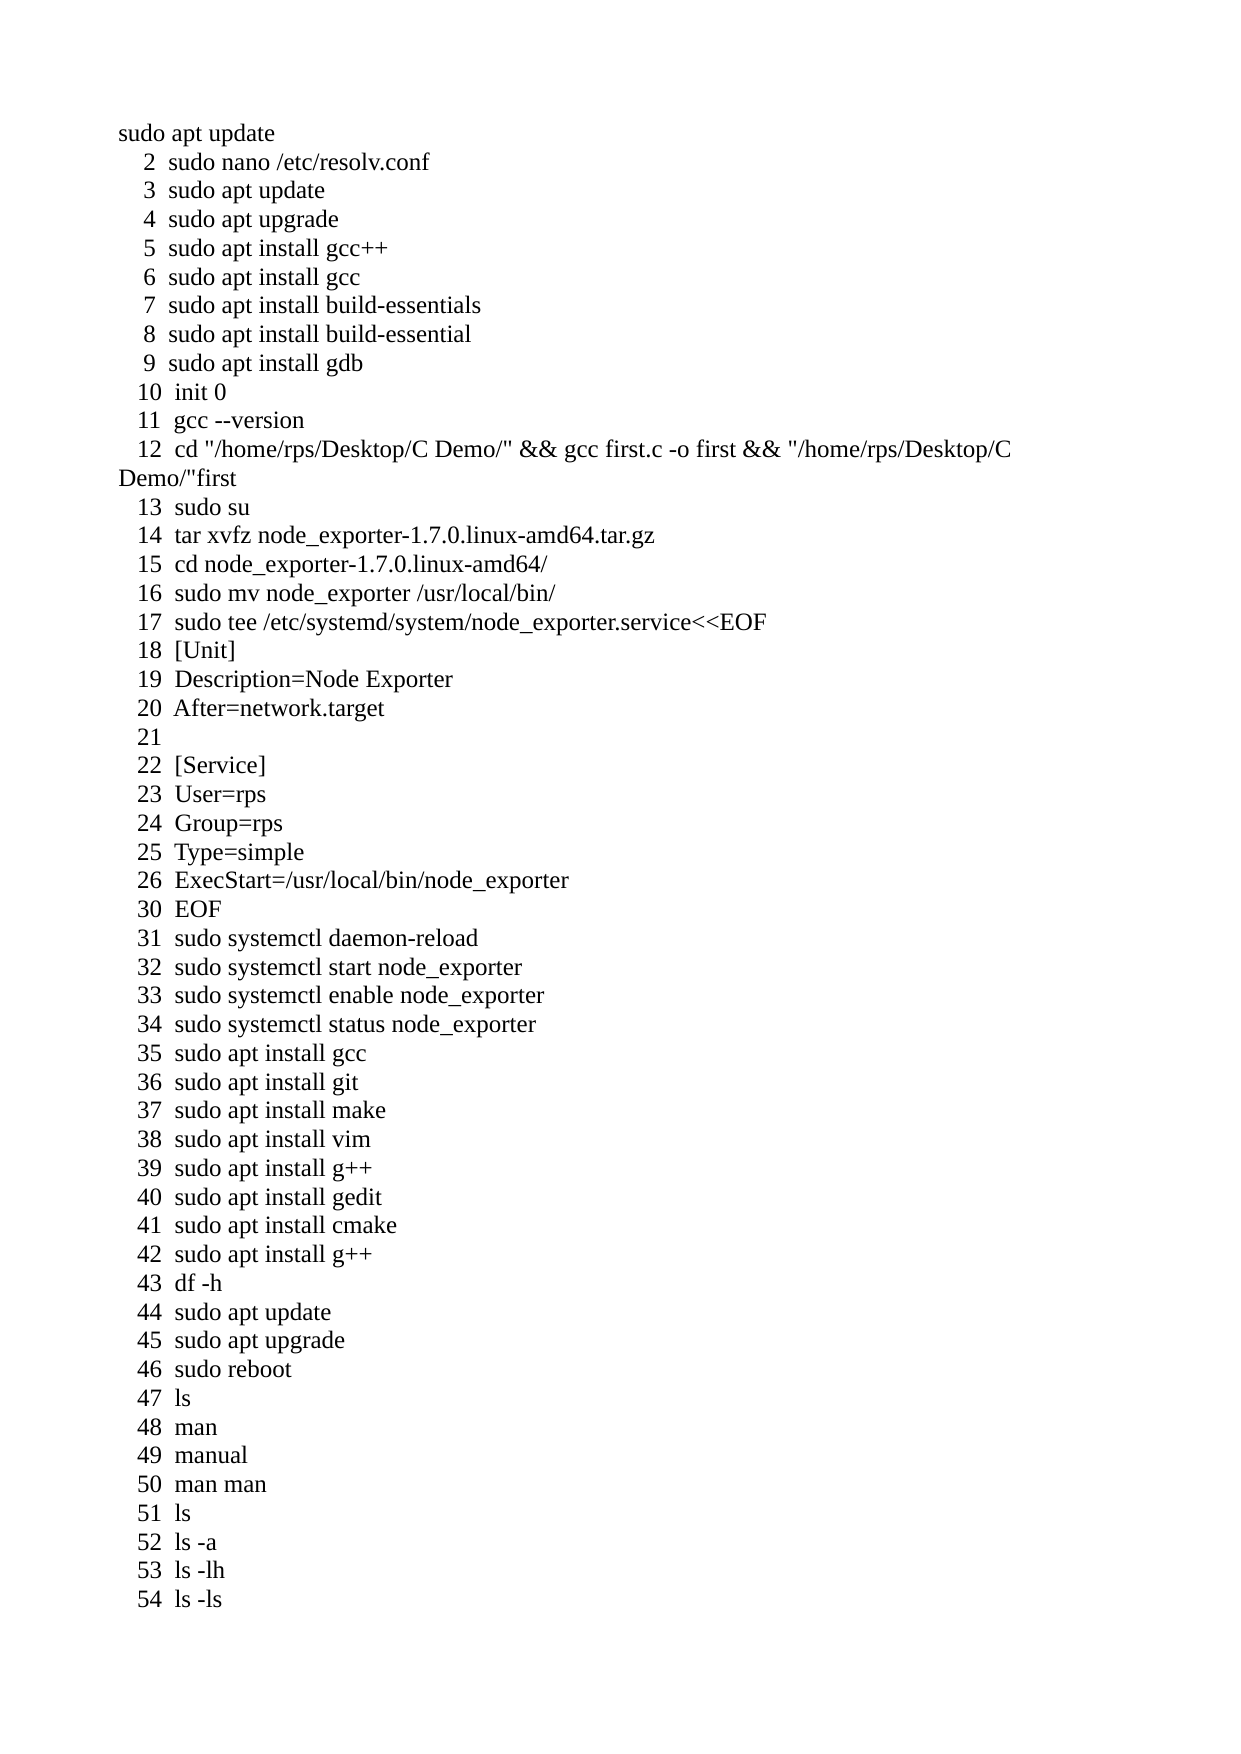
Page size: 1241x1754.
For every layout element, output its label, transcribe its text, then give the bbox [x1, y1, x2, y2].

text 4 sudo apt upgrade [118, 204, 1122, 233]
text 3 sudo apt update [118, 176, 1122, 204]
text 53 ls -lh [118, 1556, 1122, 1584]
text 13 sudo su [118, 492, 1122, 521]
text 42 sudo apt install g++ [118, 1239, 1122, 1268]
text 17 sudo tee /etc/systemd/system/node_exporter.service<<EOF [118, 607, 1122, 636]
text 43 df -h [118, 1268, 1122, 1297]
text 41 sudo apt install cmake [118, 1211, 1122, 1239]
text 32 sudo systemctl start node_exporter [118, 952, 1122, 981]
text 48 man [118, 1412, 1122, 1441]
text 8 sudo apt install build-essential [118, 319, 1122, 348]
text 39 sudo apt install g++ [118, 1153, 1122, 1182]
text 14 tar xvfz node_exporter-1.7.0.linux-amd64.tar.gz [118, 521, 1122, 549]
text 31 sudo systemctl daemon-reload [118, 923, 1122, 952]
text 51 ls [118, 1498, 1122, 1527]
text 35 sudo apt install gcc [118, 1038, 1122, 1067]
text 49 manual [118, 1441, 1122, 1469]
text 46 sudo reboot [118, 1354, 1122, 1383]
text 52 ls -a [118, 1527, 1122, 1556]
text 30 EOF [118, 894, 1122, 923]
text 38 sudo apt install vim [118, 1124, 1122, 1153]
text 33 sudo systemctl enable node_exporter [118, 981, 1122, 1009]
text 12 cd "/home/rps/Desktop/C Demo/" && gcc first.c -o first && "/home/rps/Desktop/C Demo/"first [118, 434, 1122, 492]
text 23 User=rps [118, 779, 1122, 808]
text 19 Description=Node Exporter [118, 664, 1122, 693]
text 44 sudo apt update [118, 1297, 1122, 1326]
text 11 gcc --version [118, 406, 1122, 434]
text 9 sudo apt install gdb [118, 348, 1122, 377]
text 34 sudo systemctl status node_exporter [118, 1009, 1122, 1038]
text 15 cd node_exporter-1.7.0.linux-amd64/ [118, 549, 1122, 578]
text 20 After=network.target [118, 693, 1122, 722]
text 37 sudo apt install make [118, 1096, 1122, 1124]
text 10 init 0 [118, 377, 1122, 406]
text 18 [Unit] [118, 636, 1122, 664]
text 54 ls -ls [118, 1584, 1122, 1613]
text 5 sudo apt install gcc++ [118, 233, 1122, 262]
text 45 sudo apt upgrade [118, 1326, 1122, 1354]
text 25 Type=simple [118, 837, 1122, 866]
text 24 Group=rps [118, 808, 1122, 837]
text 7 sudo apt install build-essentials [118, 291, 1122, 319]
text 50 man man [118, 1469, 1122, 1498]
text 22 [Service] [118, 751, 1122, 779]
text 40 sudo apt install gedit [118, 1182, 1122, 1211]
text 16 sudo mv node_exporter /usr/local/bin/ [118, 578, 1122, 607]
text 47 ls [118, 1383, 1122, 1412]
text 21 [118, 722, 1122, 751]
text sudo apt update [118, 118, 1122, 147]
text 36 sudo apt install git [118, 1067, 1122, 1096]
text 26 ExecStart=/usr/local/bin/node_exporter [118, 866, 1122, 894]
text 2 sudo nano /etc/resolv.conf [118, 147, 1122, 176]
text 6 sudo apt install gcc [118, 262, 1122, 291]
